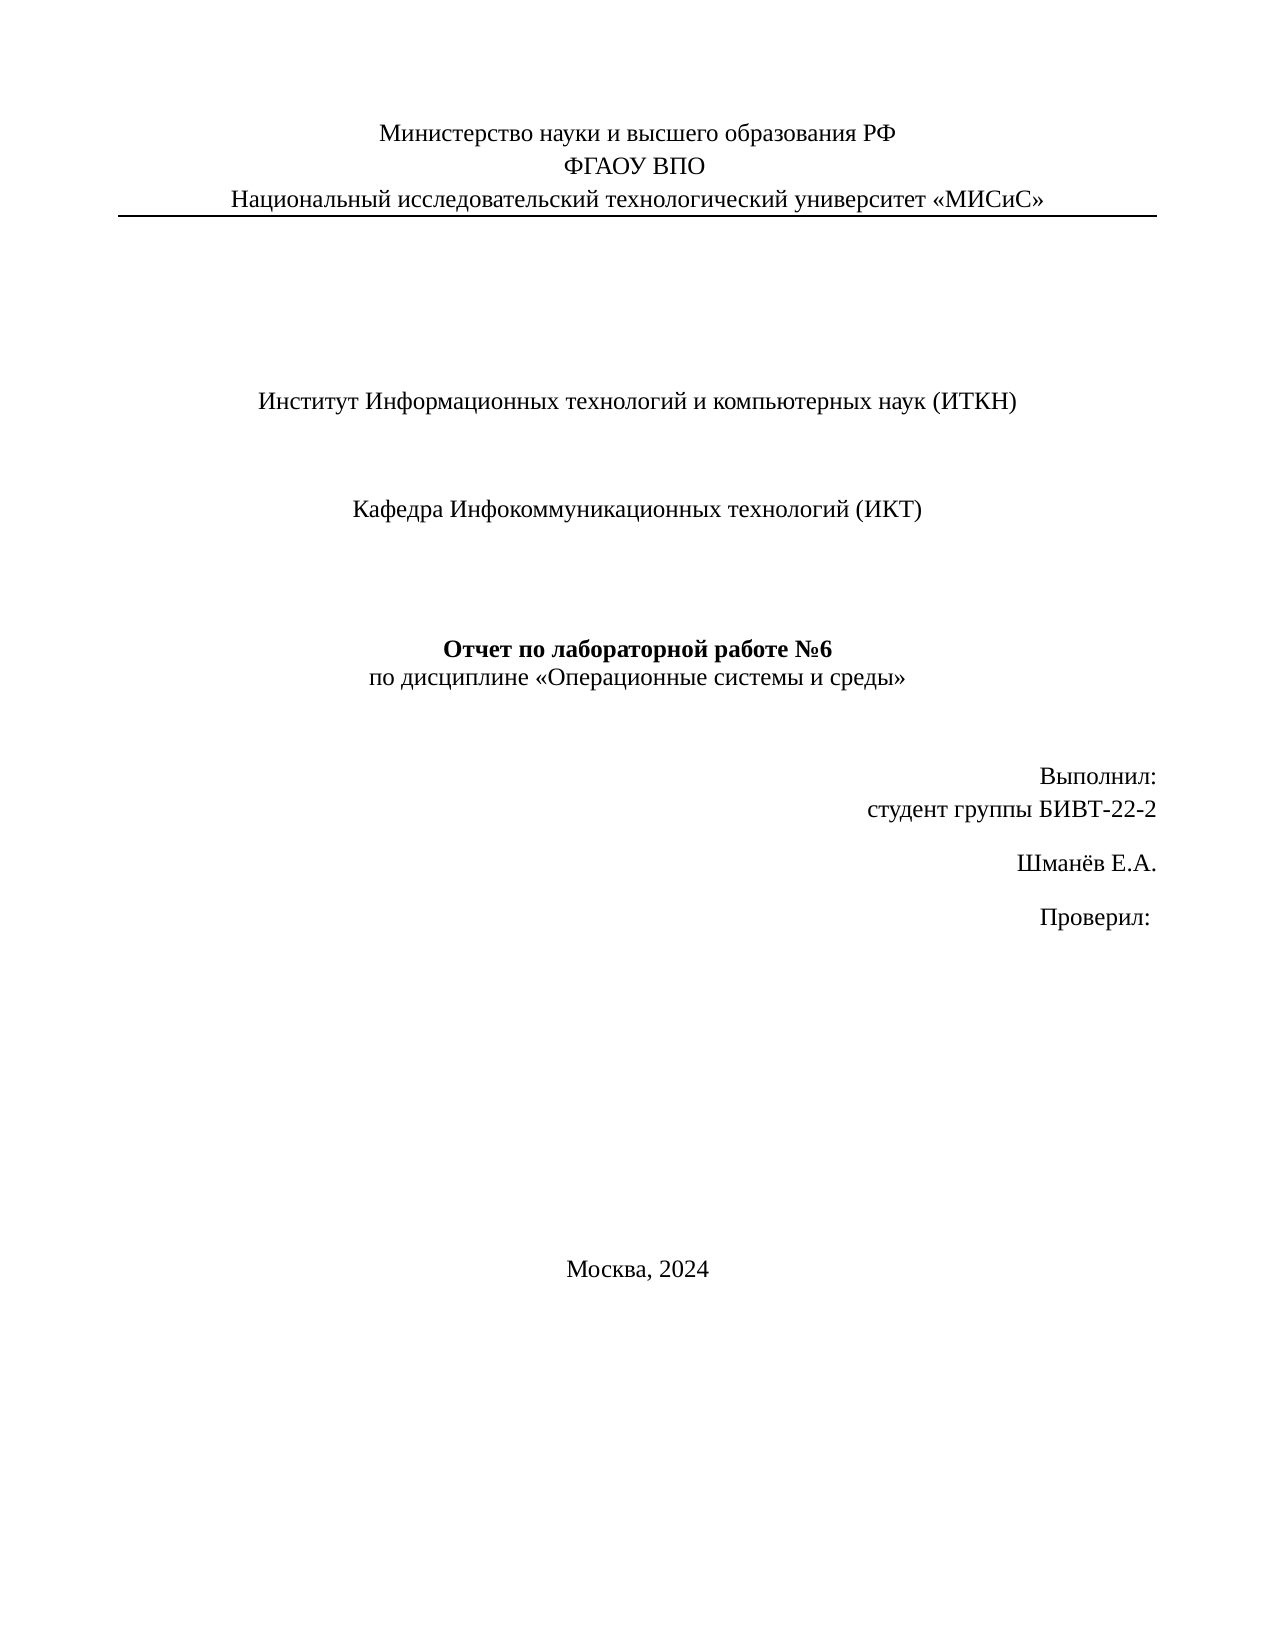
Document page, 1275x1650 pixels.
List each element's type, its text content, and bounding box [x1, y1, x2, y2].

text Институт Информационных технологий и компьютерных наук (ИТКН) [118, 386, 1157, 415]
text Кафедра Инфокоммуникационных технологий (ИКТ) [118, 494, 1157, 522]
text Отчет по лабораторной работе №6 [118, 634, 1157, 662]
text Проверил: [118, 902, 1157, 931]
text Министерство науки и высшего образования РФ ФГАОУ ВПО [118, 118, 1157, 180]
text Шманёв Е.А. [118, 848, 1157, 877]
text Национальный исследовательский технологический университет «МИСиС» [118, 184, 1157, 215]
text по дисциплине «Операционные системы и среды» [118, 662, 1157, 691]
text Выполнил: студент группы БИВТ-22-2 [118, 761, 1157, 823]
text Москва, 2024 [118, 1254, 1157, 1283]
